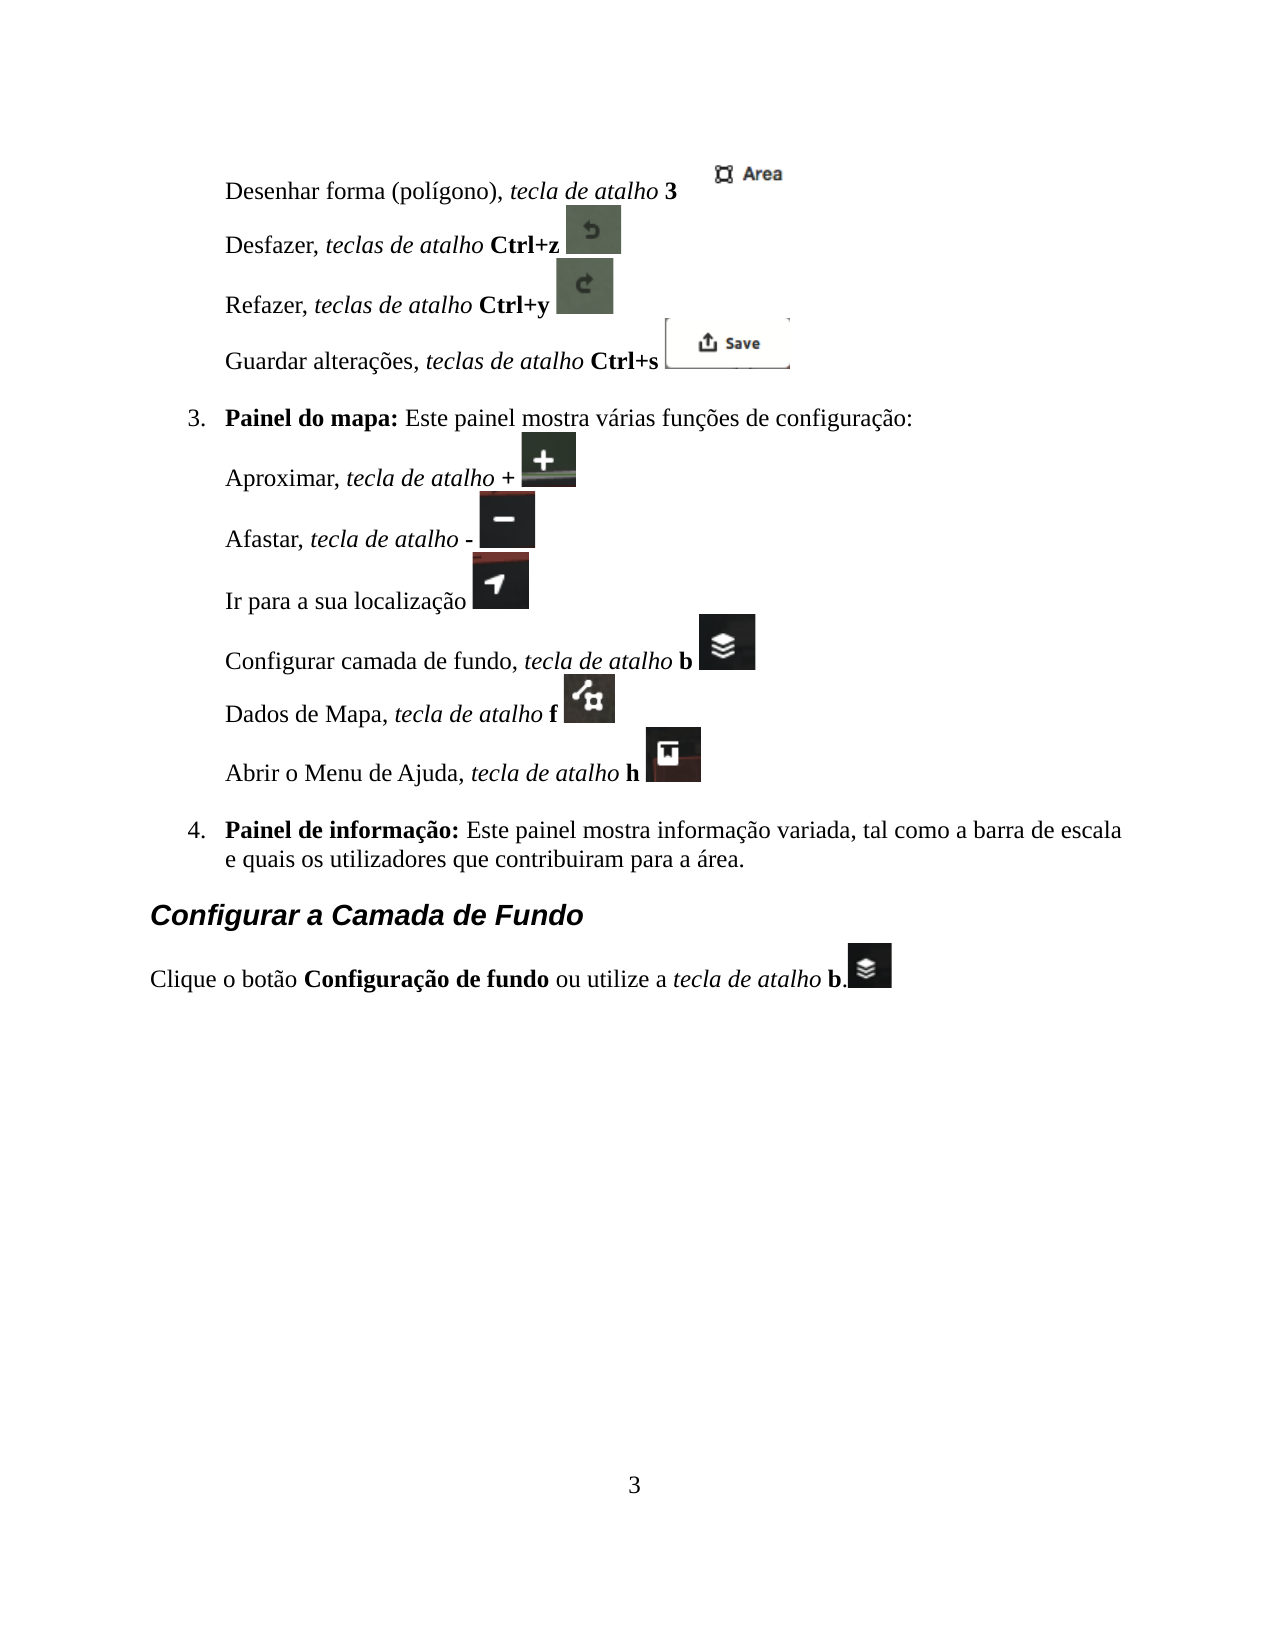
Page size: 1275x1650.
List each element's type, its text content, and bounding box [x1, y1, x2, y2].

picture [472, 552, 529, 609]
picture [645, 727, 701, 782]
list Painel de informação: Este painel mostra informação variada, tal como a barra de escala e quais os utilizadores que contribuiram para a área. [187, 815, 1125, 873]
picture [683, 150, 811, 200]
picture [566, 205, 622, 254]
picture [479, 491, 536, 548]
picture [699, 614, 756, 670]
subtitle Configurar a Camada de Fundo [150, 898, 1125, 931]
picture [847, 943, 892, 988]
picture [563, 674, 615, 723]
list Desenhar forma (polígono), tecla de atalho 3 Desfazer, teclas de atalho Ctrl+z Refazer, teclas de atalho Ctrl+y Guardar alterações, teclas de atalho Ctrl+s [187, 150, 1125, 403]
picture [556, 258, 614, 314]
picture [521, 432, 576, 487]
list Painel do mapa: Este painel mostra várias funções de configuração: Aproximar, tecla de atalho + Afastar, tecla de atalho - Ir para a sua localização Configurar camada de fundo, tecla de atalho b Dados de Mapa, tecla de atalho f Abrir o Menu de Ajuda, tecla de atalho h [187, 403, 1125, 815]
picture [664, 318, 790, 369]
text Clique o botão Configuração de fundo ou utilize a tecla de atalho b. [150, 944, 1125, 993]
